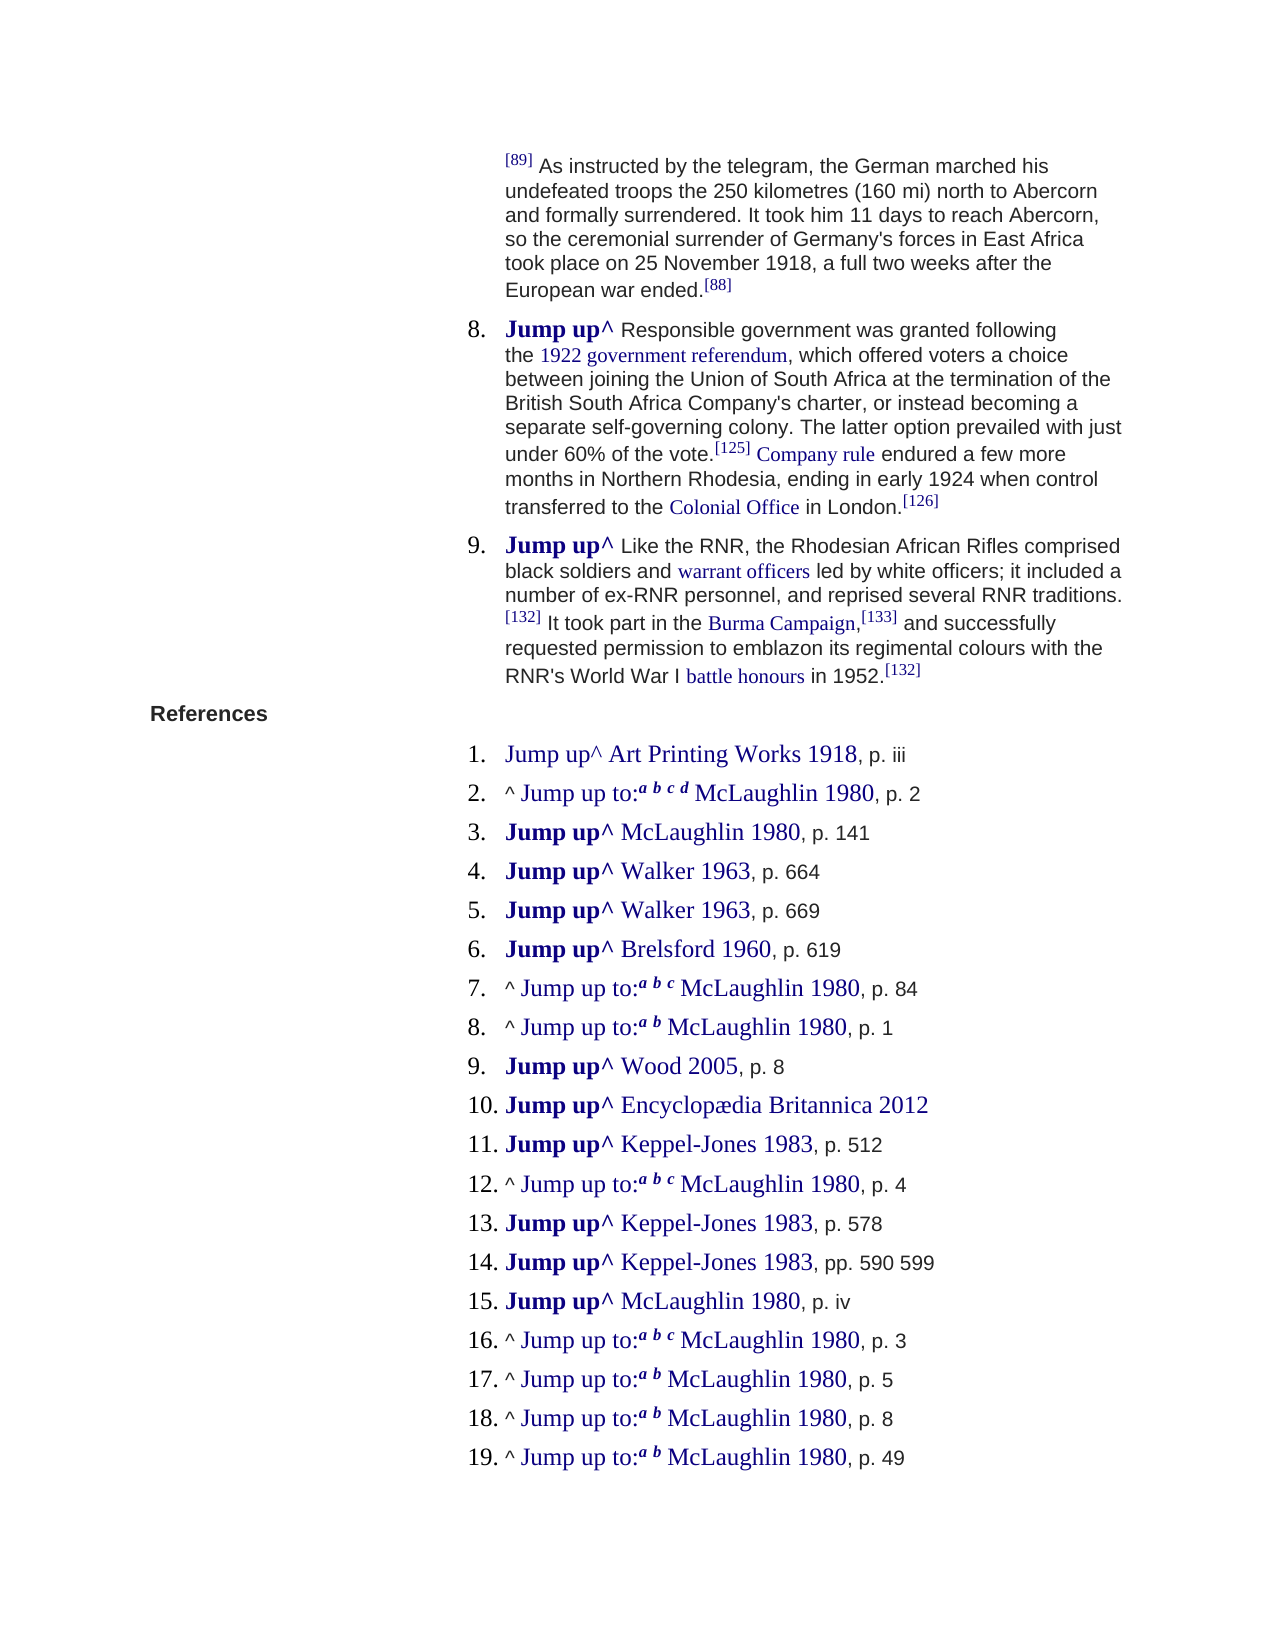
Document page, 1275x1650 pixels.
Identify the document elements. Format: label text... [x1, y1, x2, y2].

list [89] As instructed by the telegram, the German marched his undefeated troops the 250 kilometres (160 mi) north to Abercorn and formally surrendered. It took him 11 days to reach Abercorn, so the ceremonial surrender of Germany's forces in East Africa took place on 25 November 1918, a full two weeks after the European war ended.[88] [467, 150, 1125, 303]
list Jump up^ Brelsford 1960, p. 619 [467, 934, 1125, 963]
list ^ Jump up to:a b c d McLaughlin 1980, p. 2 [467, 778, 1125, 807]
list Jump up^ McLaughlin 1980, p. iv [467, 1286, 1125, 1314]
list ^ Jump up to:a b c McLaughlin 1980, p. 4 [467, 1169, 1125, 1197]
text References [150, 701, 1125, 726]
list ^ Jump up to:a b McLaughlin 1980, p. 49 [467, 1442, 1125, 1471]
list Jump up^ Art Printing Works 1918, p. iii [467, 739, 1125, 768]
list Jump up^ Like the RNR, the Rhodesian African Rifles comprised black soldiers and warrant officers led by white officers; it included a number of ex-RNR personnel, and reprised several RNR traditions.[132] It took part in the Burma Campaign,[133] and successfully requested permission to emblazon its regimental colours with the RNR's World War I battle honours in 1952.[132] [467, 530, 1125, 688]
list ^ Jump up to:a b c McLaughlin 1980, p. 84 [467, 973, 1125, 1002]
list Jump up^ Keppel-Jones 1983, p. 578 [467, 1208, 1125, 1236]
list Jump up^ Responsible government was granted following the 1922 government referendum, which offered voters a choice between joining the Union of South Africa at the termination of the British South Africa Company's charter, or instead becoming a separate self-governing colony. The latter option prevailed with just under 60% of the vote.[125] Company rule endured a few more months in Northern Rhodesia, ending in early 1924 when control transferred to the Colonial Office in London.[126] [467, 314, 1125, 520]
list Jump up^ Walker 1963, p. 664 [467, 856, 1125, 885]
list Jump up^ Keppel-Jones 1983, pp. 590 599 [467, 1247, 1125, 1276]
list ^ Jump up to:a b McLaughlin 1980, p. 8 [467, 1403, 1125, 1432]
list Jump up^ McLaughlin 1980, p. 141 [467, 817, 1125, 846]
list ^ Jump up to:a b McLaughlin 1980, p. 5 [467, 1364, 1125, 1393]
list Jump up^ Encyclopædia Britannica 2012 [467, 1091, 1125, 1119]
list Jump up^ Wood 2005, p. 8 [467, 1051, 1125, 1080]
list ^ Jump up to:a b McLaughlin 1980, p. 1 [467, 1012, 1125, 1041]
list ^ Jump up to:a b c McLaughlin 1980, p. 3 [467, 1325, 1125, 1354]
list Jump up^ Walker 1963, p. 669 [467, 895, 1125, 924]
list Jump up^ Keppel-Jones 1983, p. 512 [467, 1129, 1125, 1158]
